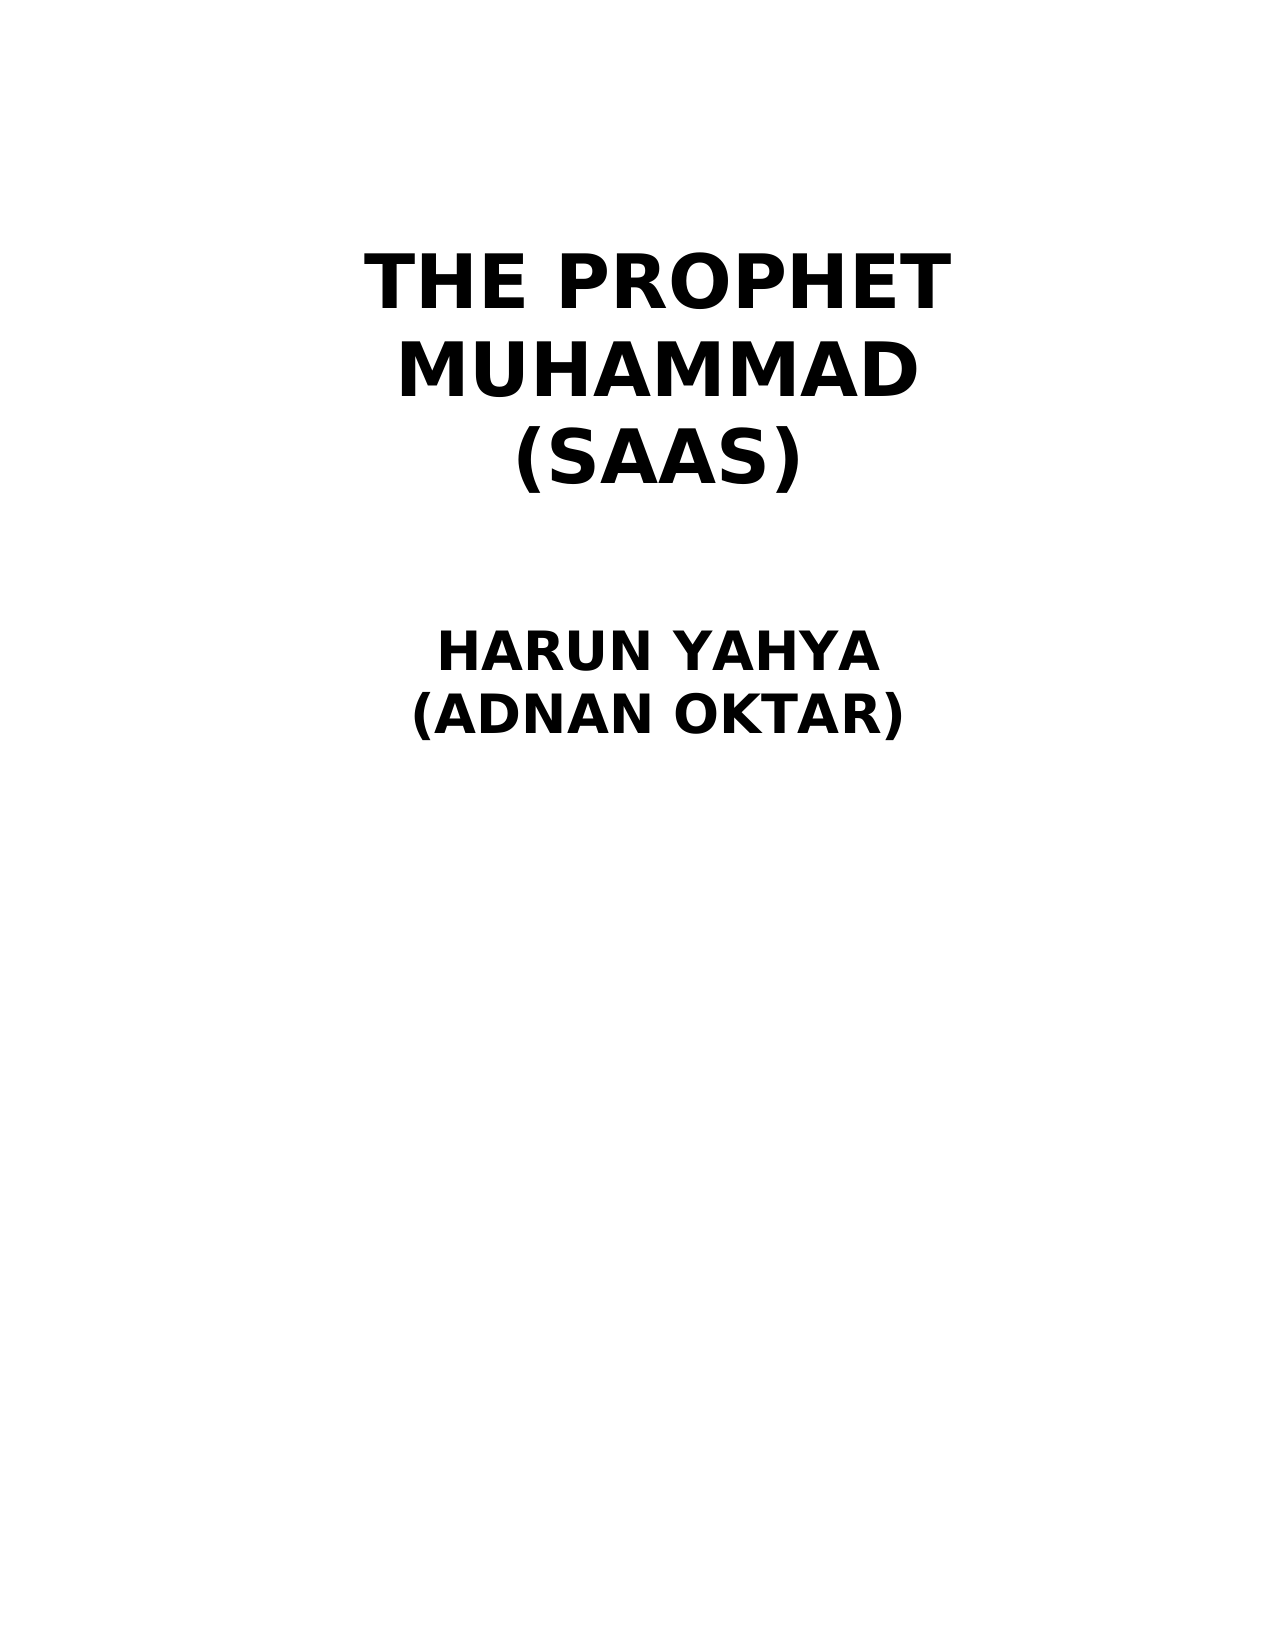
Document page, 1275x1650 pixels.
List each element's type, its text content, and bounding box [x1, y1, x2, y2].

text HARUN YAHYA [187, 620, 1070, 683]
text (ADNAN OKTAR) [187, 683, 1070, 746]
text THE PROPHET [187, 239, 1070, 327]
text (SAAS) [187, 414, 1070, 501]
text MUHAMMAD [187, 327, 1070, 414]
